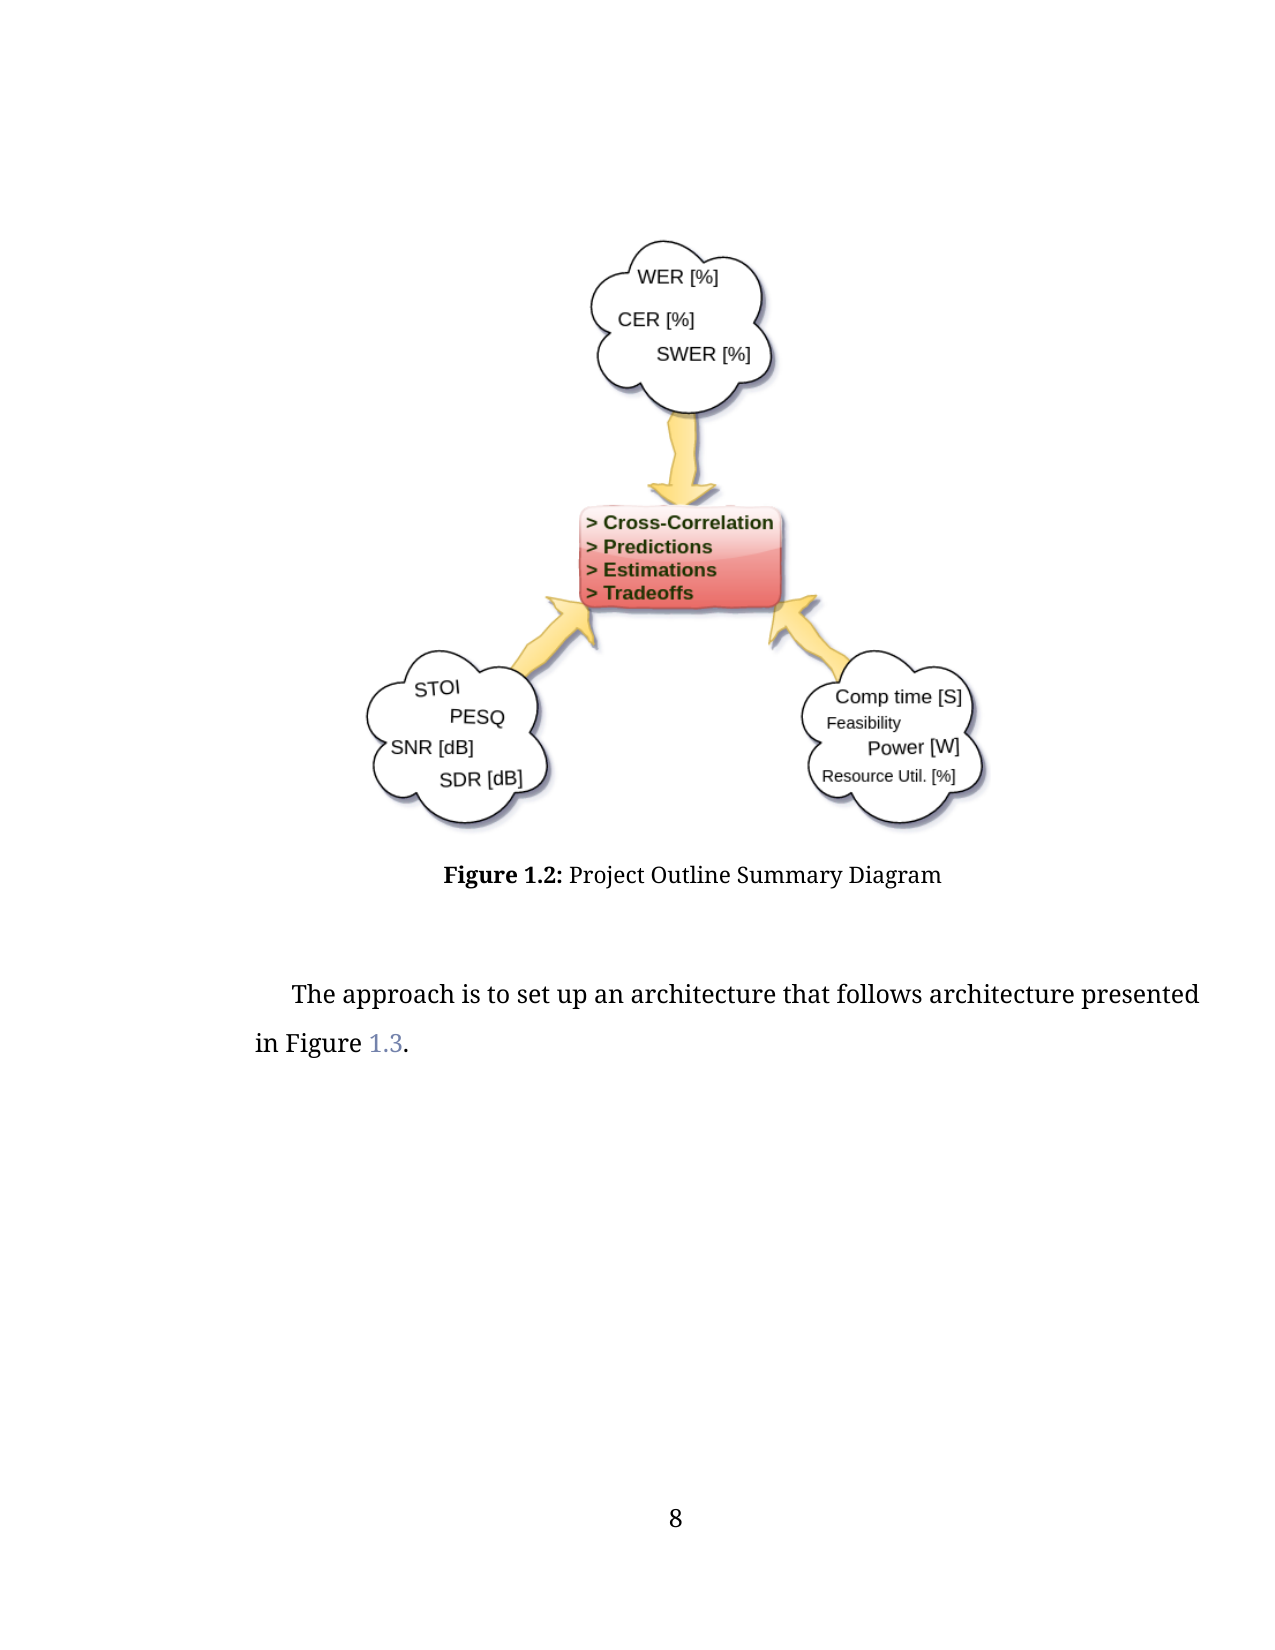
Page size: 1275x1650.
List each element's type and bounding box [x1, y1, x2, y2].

picture [360, 234, 991, 836]
